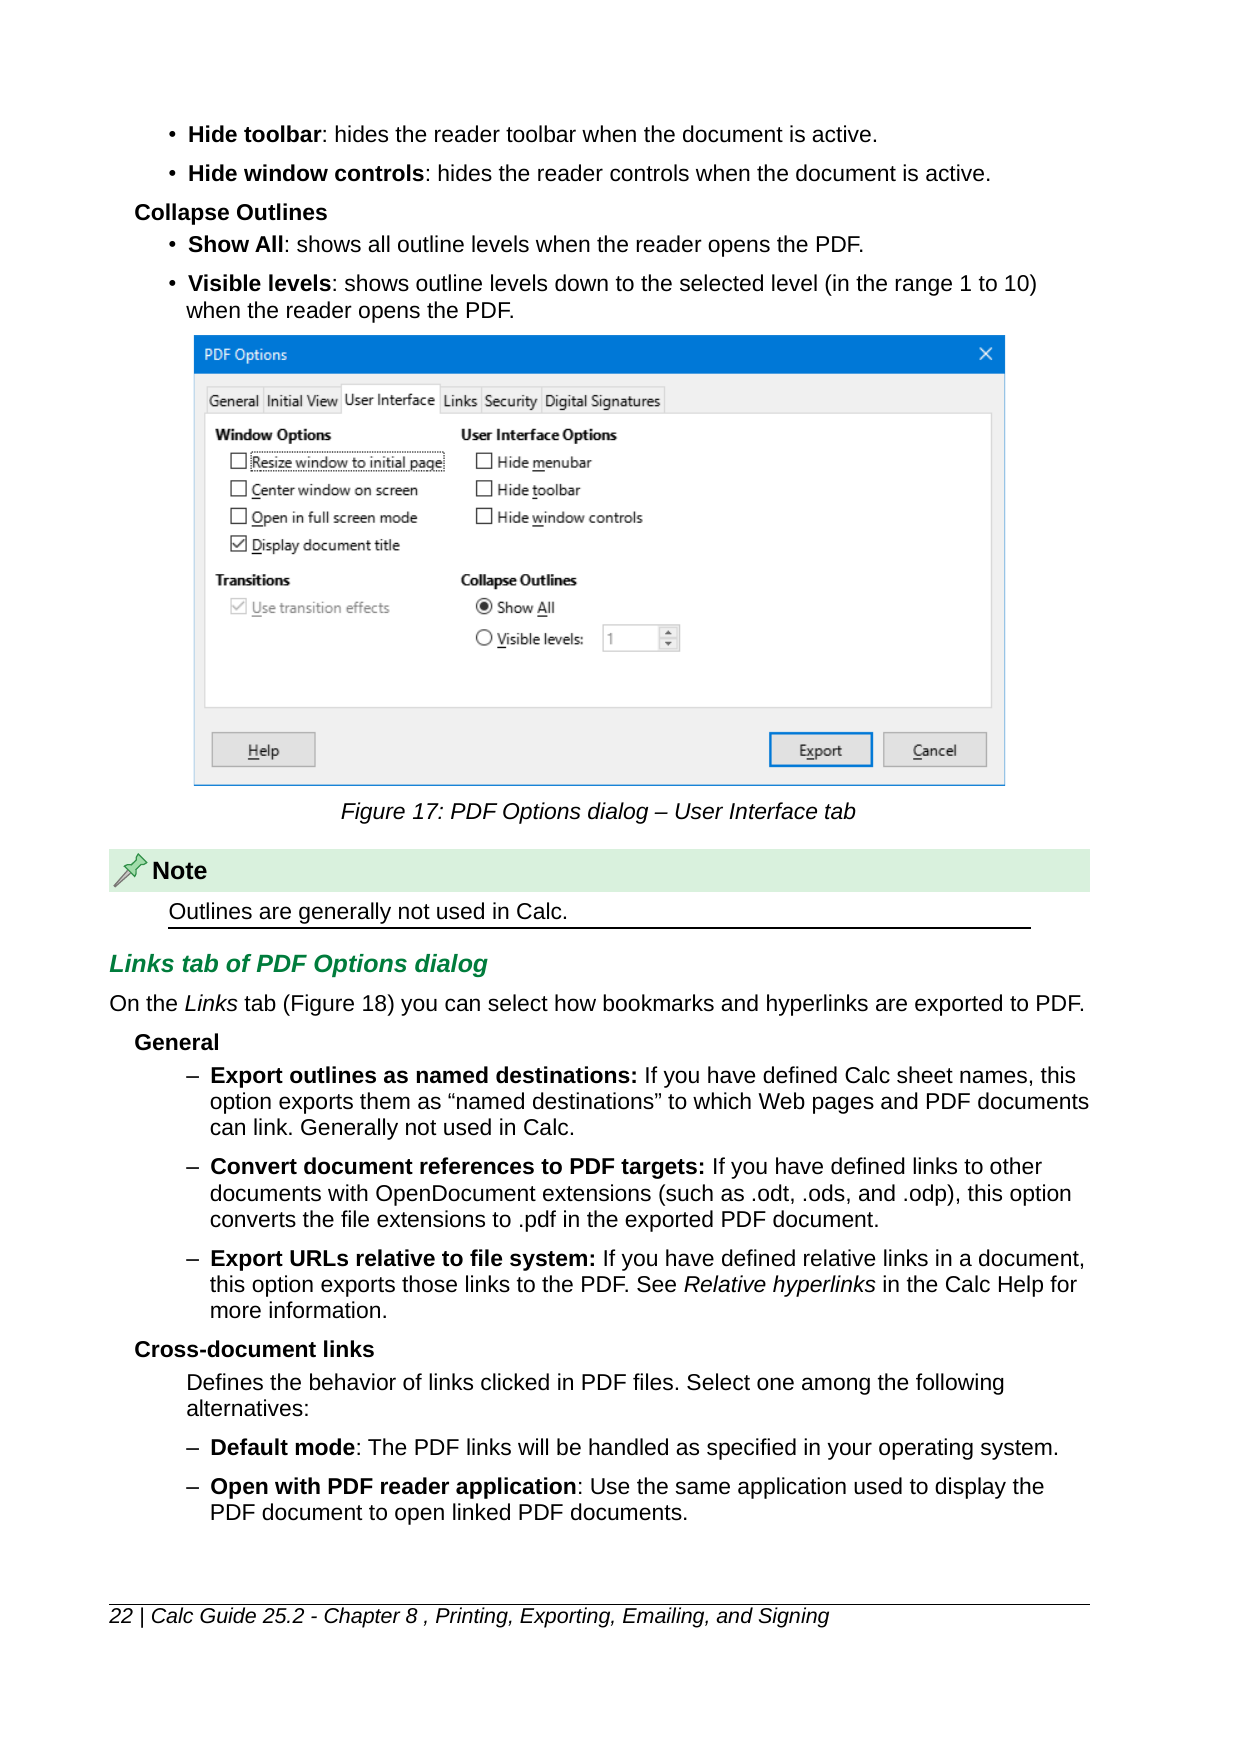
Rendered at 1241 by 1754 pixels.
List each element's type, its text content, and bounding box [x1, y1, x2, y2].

list Hide window controls: hides the reader controls when the document is active. [168, 160, 1090, 186]
picture [193, 335, 1006, 786]
list Export outlines as named destinations: If you have defined Calc sheet names, this option exports them as “named destinations” to which Web pages and PDF documents can link. Generally not used in Calc. [186, 1062, 1090, 1141]
list Visible levels: shows outline levels down to the selected level (in the range 1 to 10) when the reader opens the PDF. [168, 270, 1090, 323]
list Convert document references to PDF targets: If you have defined links to other documents with OpenDocument extensions (such as .odt, .ods, and .odp), this option converts the file extensions to .pdf in the exported PDF document. [186, 1153, 1090, 1232]
list Open with PDF reader application: Use the same application used to display the PDF document to open linked PDF documents. [186, 1473, 1090, 1526]
text Cross-document links [134, 1336, 1090, 1363]
list Show All: shows all outline levels when the reader opens the PDF. [168, 231, 1090, 258]
text General [134, 1029, 1090, 1055]
list Default mode: The PDF links will be handled as specified in your operating system. [186, 1434, 1090, 1460]
list Hide toolbar: hides the reader toolbar when the document is active. [168, 121, 1090, 147]
text Defines the behavior of links clicked in PDF files. Select one among the following alternatives: [186, 1369, 1090, 1422]
list On the Links tab (Figure 18) you can select how bookmarks and hyperlinks are exported to PDF. [109, 990, 1090, 1016]
text Collapse Outlines [134, 199, 1090, 225]
subtitle Links tab of PDF Options dialog [109, 949, 1090, 978]
list Export URLs relative to file system: If you have defined relative links in a document, this option exports those links to the PDF. See Relative hyperlinks in the Calc Help for more information. [186, 1245, 1090, 1324]
text Outlines are generally not used in Calc. [168, 898, 1031, 927]
subtitle Note [109, 849, 1090, 892]
text Figure 17: PDF Options dialog – User Interface tab [194, 798, 1005, 824]
